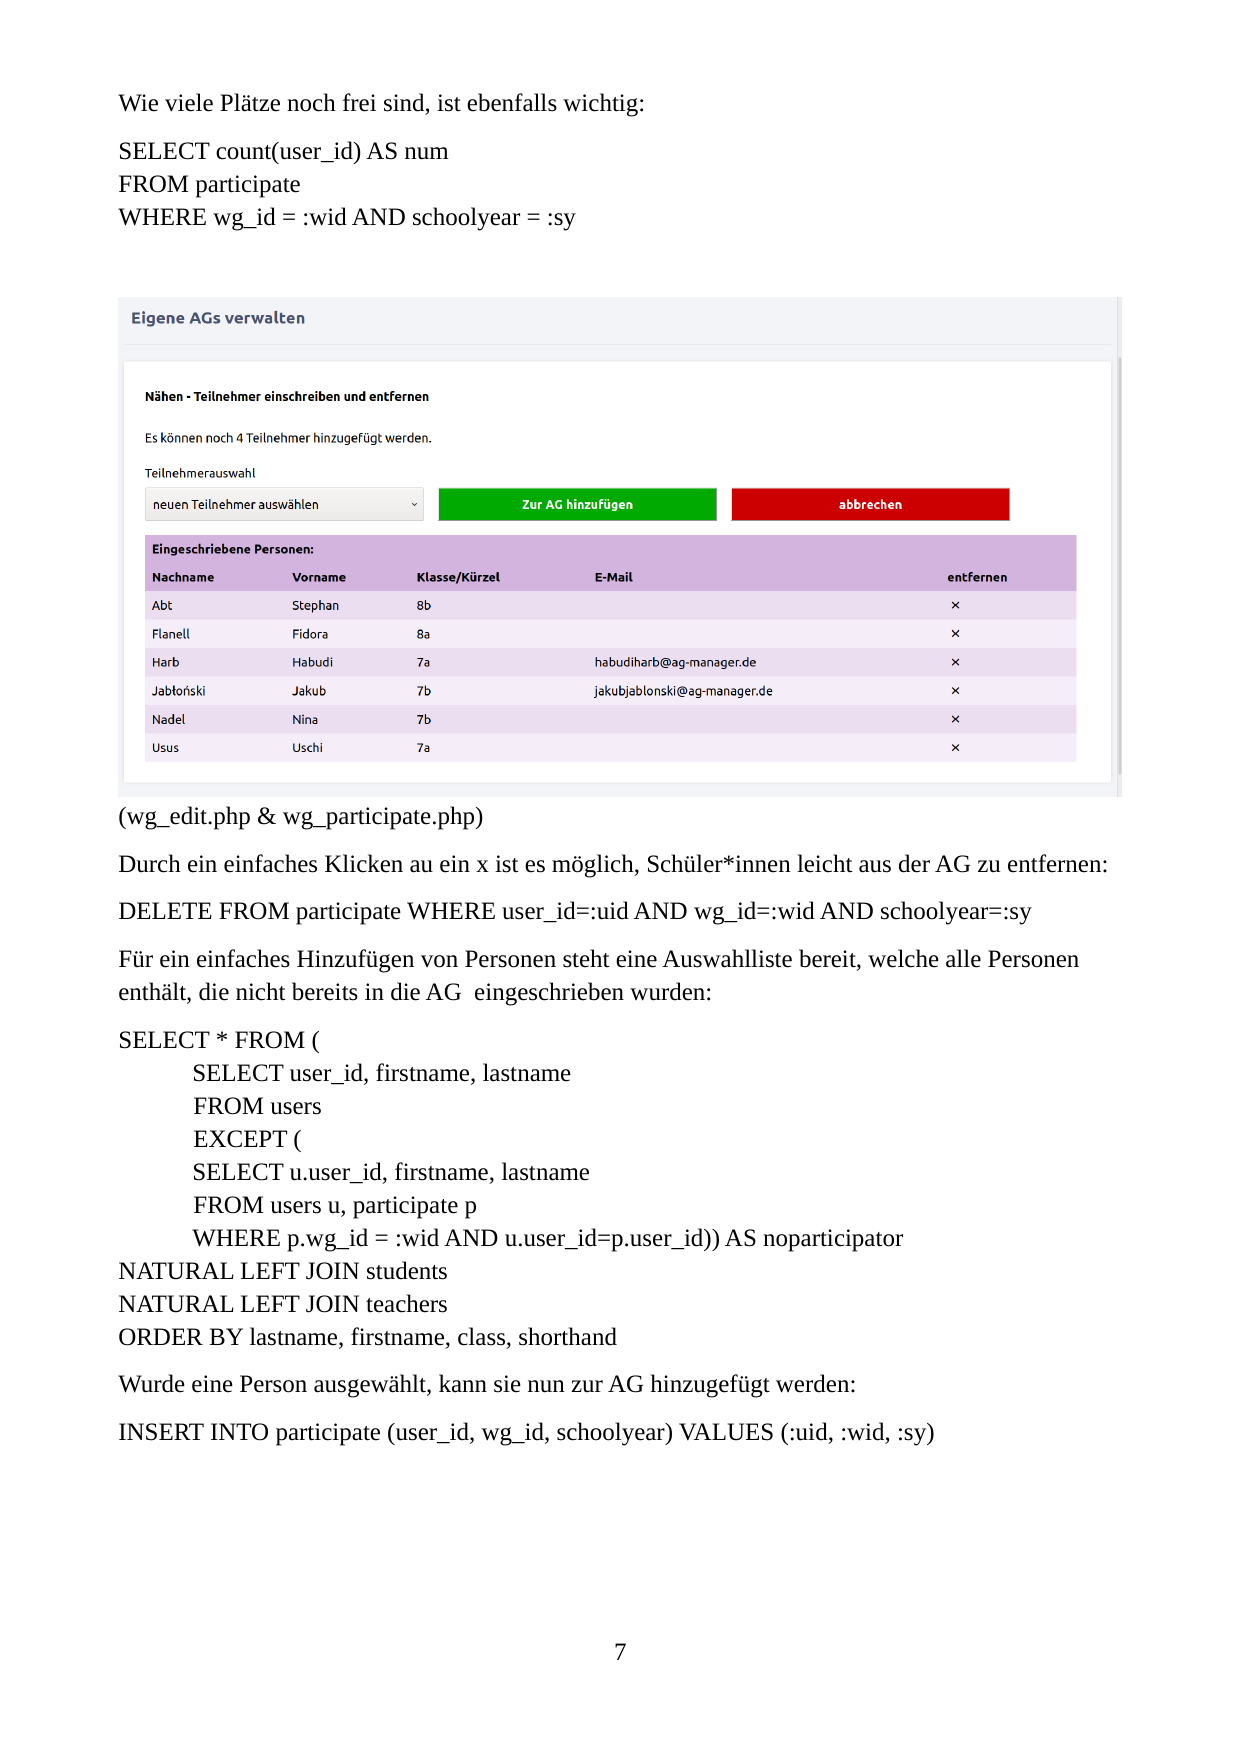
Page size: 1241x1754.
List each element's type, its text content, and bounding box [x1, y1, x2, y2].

text INSERT INTO participate (user_id, wg_id, schoolyear) VALUES (:uid, :wid, :sy) [118, 1417, 1122, 1446]
text DELETE FROM participate WHERE user_id=:uid AND wg_id=:wid AND schoolyear=:sy [118, 896, 1122, 925]
text SELECT * FROM ( SELECT user_id, firstname, lastname FROM users EXCEPT ( SELECT u.user_id, firstname, lastname FROM users u, participate p WHERE p.wg_id = :wid AND u.user_id=p.user_id)) AS noparticipator NATURAL LEFT JOIN students NATURAL LEFT JOIN teachers ORDER BY lastname, firstname, class, shorthand [118, 1025, 1122, 1351]
text Wie viele Plätze noch frei sind, ist ebenfalls wichtig: [118, 88, 1122, 117]
text Wurde eine Person ausgewählt, kann sie nun zur AG hinzugefügt werden: [118, 1369, 1122, 1398]
text Für ein einfaches Hinzufügen von Personen steht eine Auswahlliste bereit, welche alle Personen enthält, die nicht bereits in die AG eingeschrieben wurden: [118, 944, 1122, 1006]
picture [118, 297, 1123, 797]
text Durch ein einfaches Klicken au ein x ist es möglich, Schüler*innen leicht aus der AG zu entfernen: [118, 849, 1122, 878]
text (wg_edit.php & wg_participate.php) [118, 797, 1122, 830]
text SELECT count(user_id) AS num FROM participate WHERE wg_id = :wid AND schoolyear = :sy [118, 136, 1122, 231]
